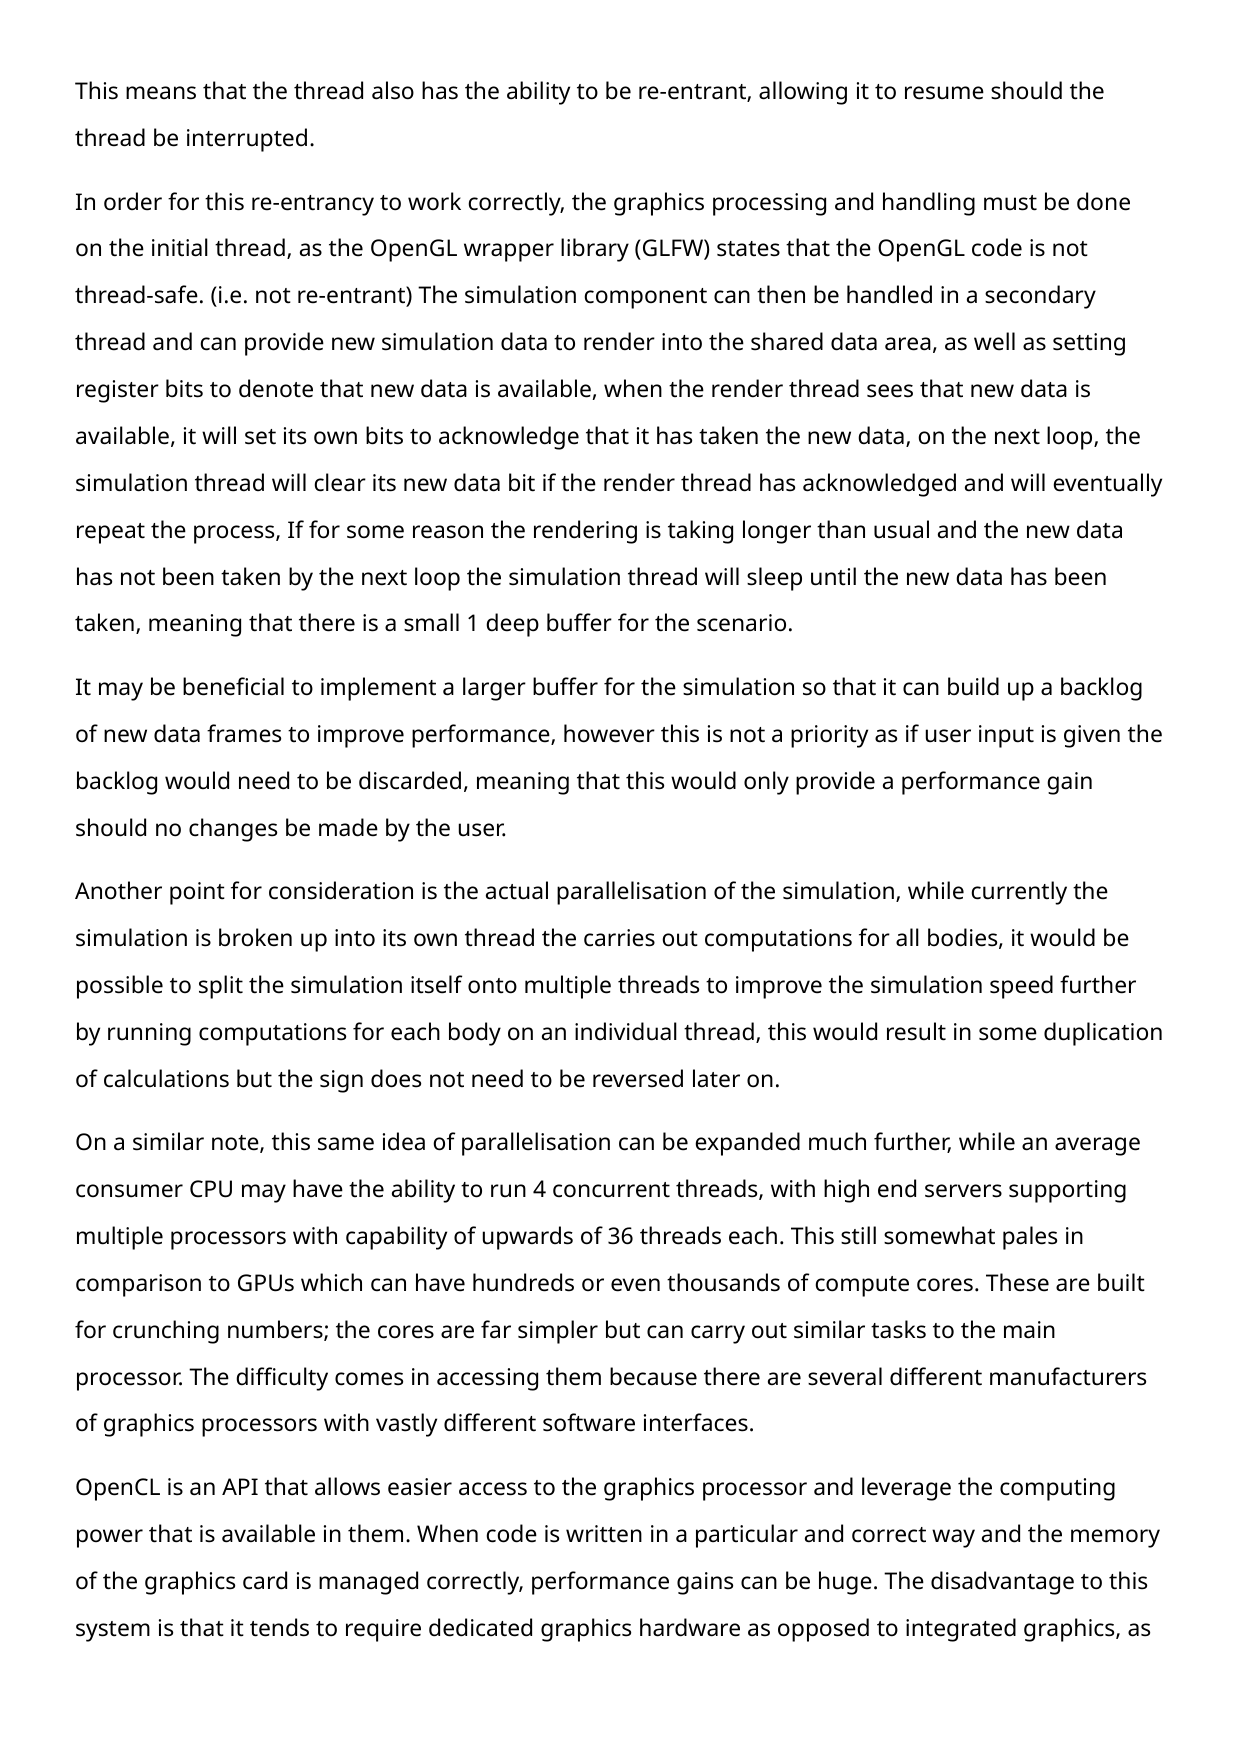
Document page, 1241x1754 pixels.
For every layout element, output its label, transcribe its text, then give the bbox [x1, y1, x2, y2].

text This means that the thread also has the ability to be re-entrant, allowing it to resume should the thread be interrupted. [75, 75, 1165, 153]
text Another point for consideration is the actual parallelisation of the simulation, while currently the simulation is broken up into its own thread the carries out computations for all bodies, it would be possible to split the simulation itself onto multiple threads to improve the simulation speed further by running computations for each body on an individual thread, this would result in some duplication of calculations but the sign does not need to be reversed later on. [75, 875, 1165, 1094]
text OpenCL is an API that allows easier access to the graphics processor and leverage the computing power that is available in them. When code is written in a particular and correct way and the memory of the graphics card is managed correctly, performance gains can be huge. The disadvantage to this system is that it tends to require dedicated graphics hardware as opposed to integrated graphics, as [75, 1471, 1165, 1643]
text On a similar note, this same idea of parallelisation can be expanded much further, while an average consumer CPU may have the ability to run 4 concurrent threads, with high end servers supporting multiple processors with capability of upwards of 36 threads each. This still somewhat pales in comparison to GPUs which can have hundreds or even thousands of compute cores. These are built for crunching numbers; the cores are far simpler but can carry out similar tasks to the main processor. The difficulty comes in accessing them because there are several different manufacturers of graphics processors with vastly different software interfaces. [75, 1126, 1165, 1438]
text It may be beneficial to implement a larger buffer for the simulation so that it can build up a backlog of new data frames to improve performance, however this is not a priority as if user input is given the backlog would need to be discarded, meaning that this would only provide a performance gain should no changes be made by the user. [75, 671, 1165, 843]
text In order for this re-entrancy to work correctly, the graphics processing and handling must be done on the initial thread, as the OpenGL wrapper library (GLFW) states that the OpenGL code is not thread-safe. (i.e. not re-entrant) The simulation component can then be handled in a secondary thread and can provide new simulation data to render into the shared data area, as well as setting register bits to denote that new data is available, when the render thread sees that new data is available, it will set its own bits to acknowledge that it has taken the new data, on the next loop, the simulation thread will clear its new data bit if the render thread has acknowledged and will eventually repeat the process, If for some reason the rendering is taking longer than usual and the new data has not been taken by the next loop the simulation thread will sleep until the new data has been taken, meaning that there is a small 1 deep buffer for the scenario. [75, 185, 1165, 638]
